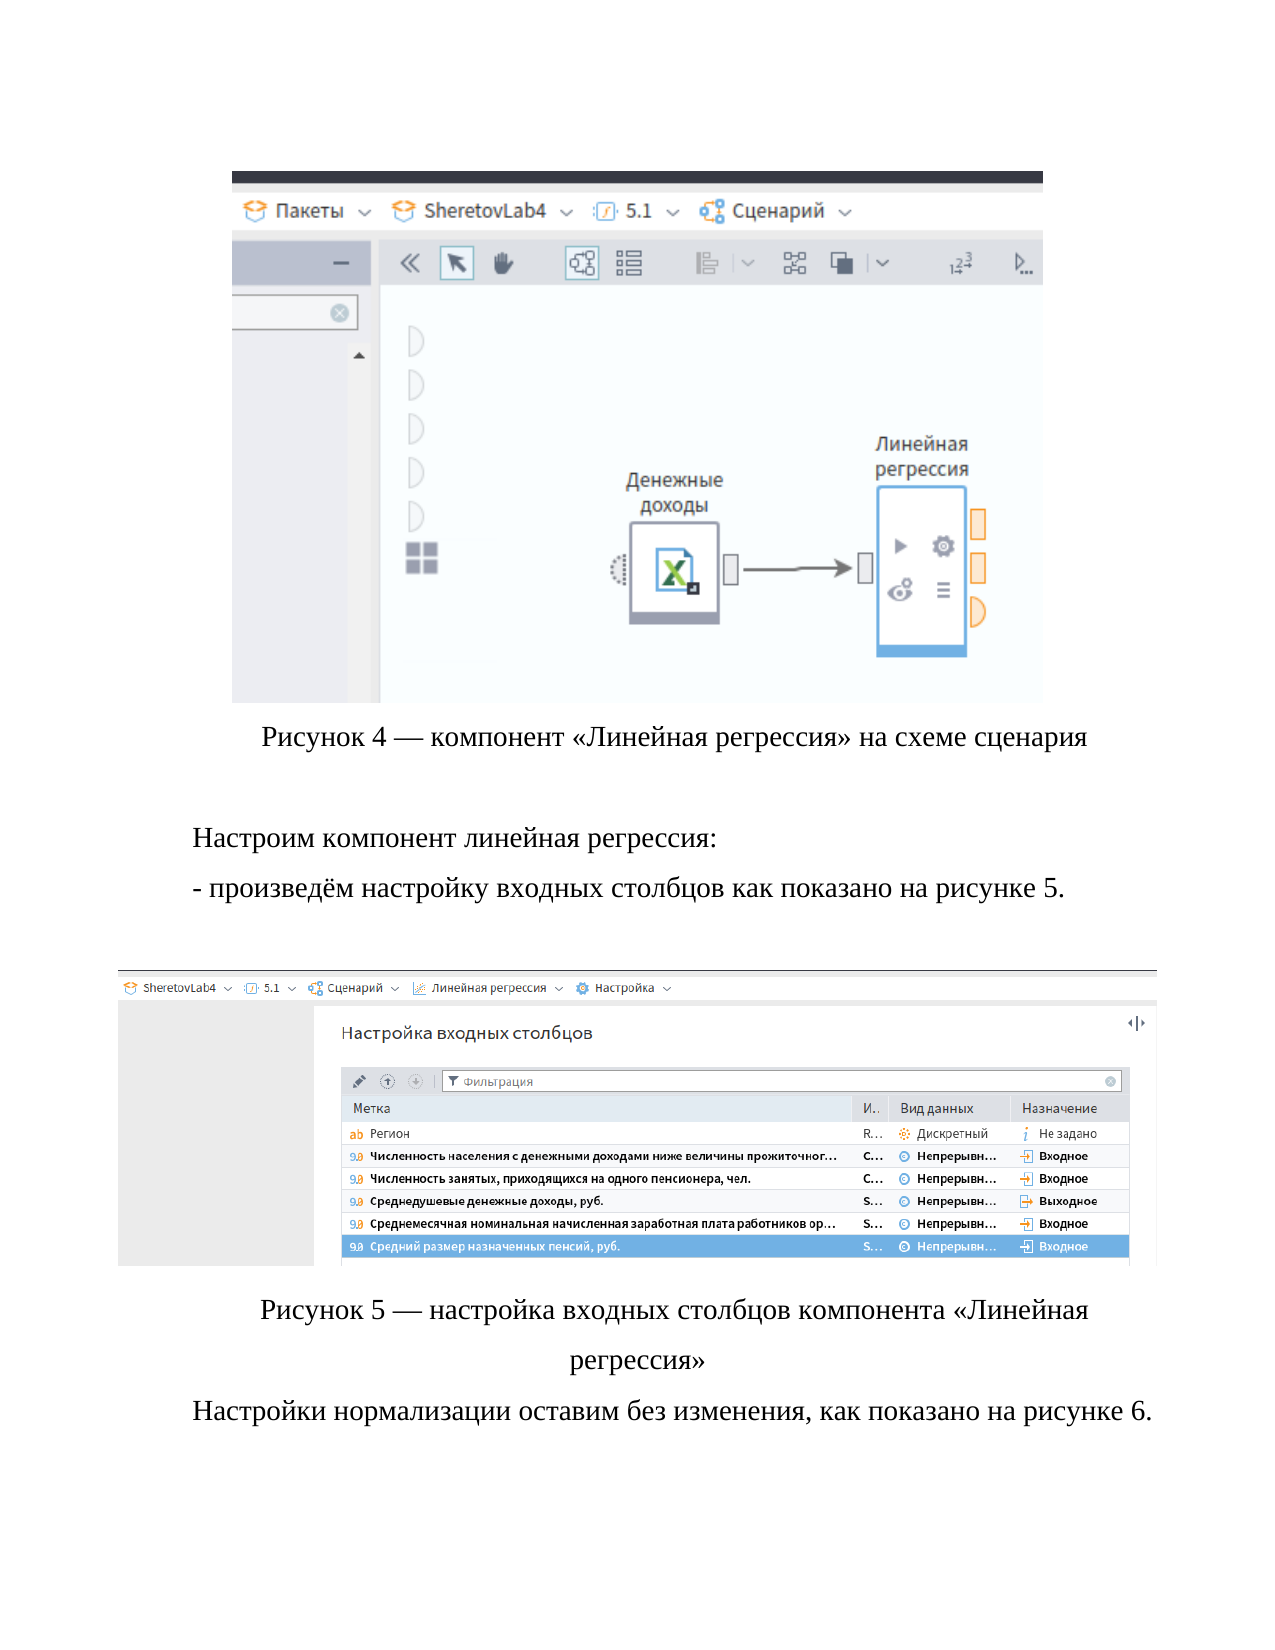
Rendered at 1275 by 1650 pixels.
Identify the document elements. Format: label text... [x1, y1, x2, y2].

text Настройки нормализации оставим без изменения, как показано на рисунке 6. [118, 1393, 1157, 1426]
text Рисунок 5 — настройка входных столбцов компонента «Линейная регрессия» [118, 1266, 1157, 1376]
text Рисунок 4 — компонент «Линейная регрессия» на схеме сценария [118, 168, 1157, 753]
picture [118, 970, 1157, 1266]
text - произведём настройку входных столбцов как показано на рисунке 5. [118, 870, 1157, 904]
text Настроим компонент линейная регрессия: [118, 820, 1157, 853]
picture [232, 171, 1043, 703]
